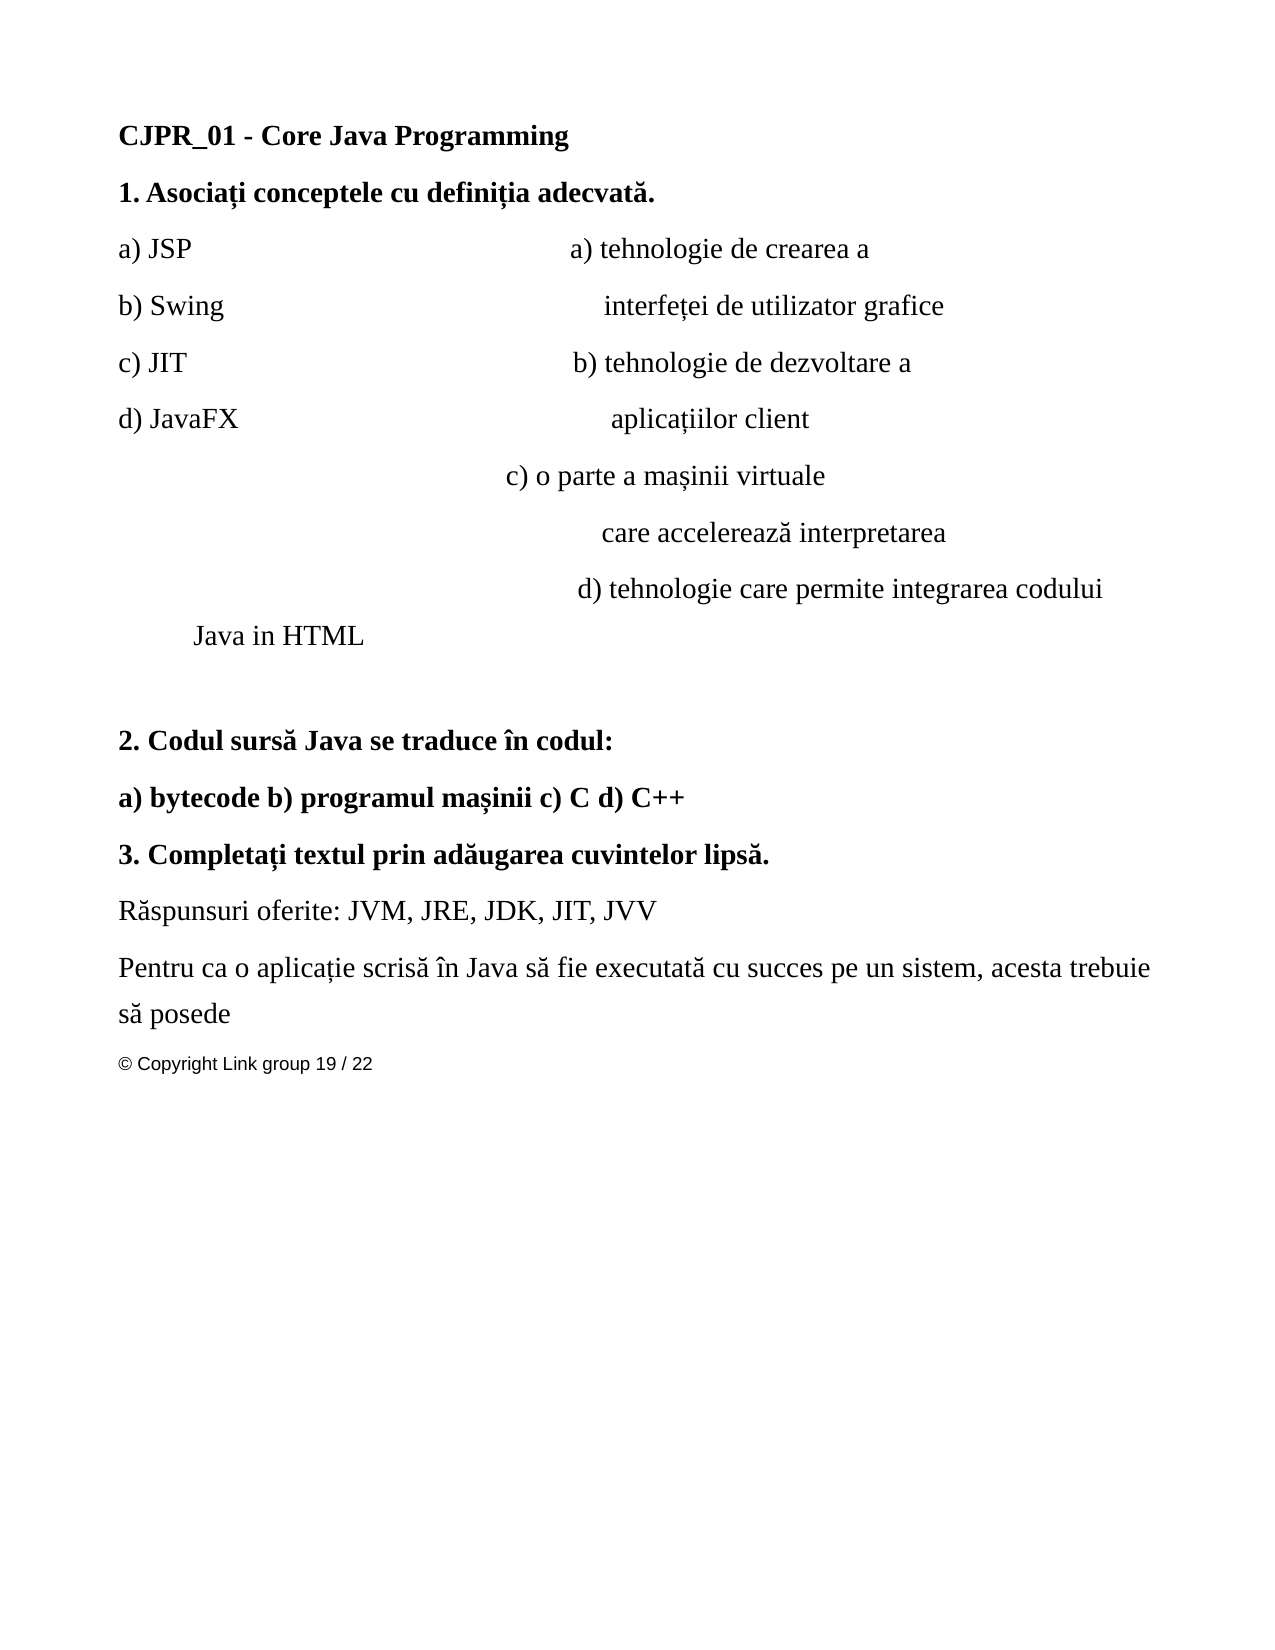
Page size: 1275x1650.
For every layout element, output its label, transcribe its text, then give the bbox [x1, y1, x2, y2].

text Răspunsuri oferite: JVM, JRE, JDK, JIT, JVV [118, 893, 1157, 927]
text 3. Completați textul prin adăugarea cuvintelor lipsă. [118, 837, 1157, 870]
text a) bytecode b) programul mașinii c) C d) C++ [118, 780, 1157, 814]
text a) JSP a) tehnologie de crearea a [118, 231, 1157, 265]
text © Copyright Link group 19 / 22 [118, 1053, 1157, 1074]
text d) JavaFX aplicațiilor client [118, 401, 1157, 435]
text care accelerează interpretarea [118, 515, 1157, 548]
text 1. Asociați conceptele cu definiția adecvată. [118, 175, 1157, 208]
text 2. Codul sursă Java se traduce în codul: [118, 723, 1157, 757]
text d) tehnologie care permite integrarea codului Java in HTML [193, 571, 1157, 651]
text Pentru ca o aplicație scrisă în Java să fie executată cu succes pe un sistem, acesta trebuie să posede [118, 950, 1157, 1030]
text c) o parte a mașinii virtuale [118, 458, 1157, 492]
text c) JIT b) tehnologie de dezvoltare a [118, 345, 1157, 378]
text b) Swing interfeței de utilizator grafice [118, 288, 1157, 322]
text CJPR_01 - Core Java Programming [118, 118, 1157, 152]
